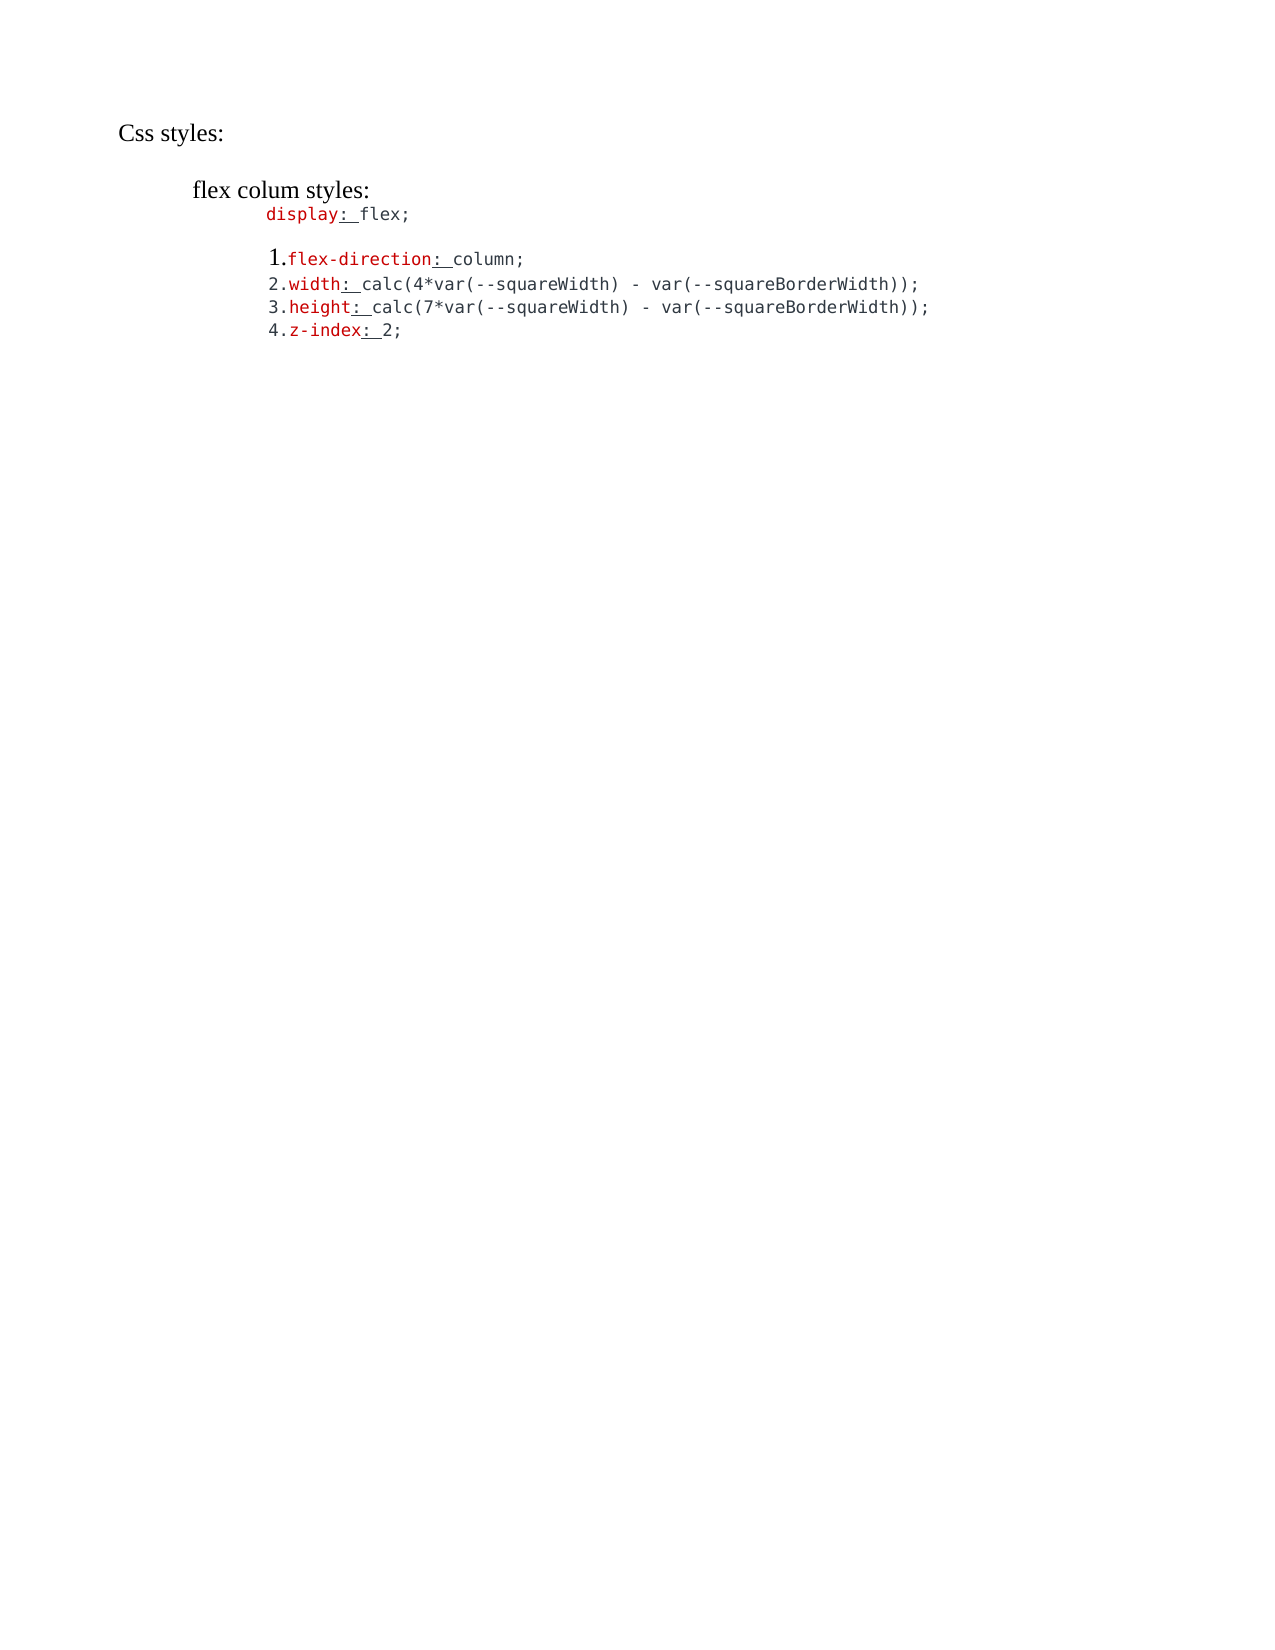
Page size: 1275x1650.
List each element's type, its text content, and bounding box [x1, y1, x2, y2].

text flex colum styles: [118, 176, 1157, 204]
text display: flex; [118, 204, 1157, 224]
list width: calc(4*var(--squareWidth) - var(--squareBorderWidth)); [118, 275, 1157, 295]
text Css styles: [118, 118, 1157, 147]
list flex-direction: column; [118, 242, 1157, 271]
list z-index: 2; [118, 321, 1157, 341]
list height: calc(7*var(--squareWidth) - var(--squareBorderWidth)); [118, 298, 1157, 318]
